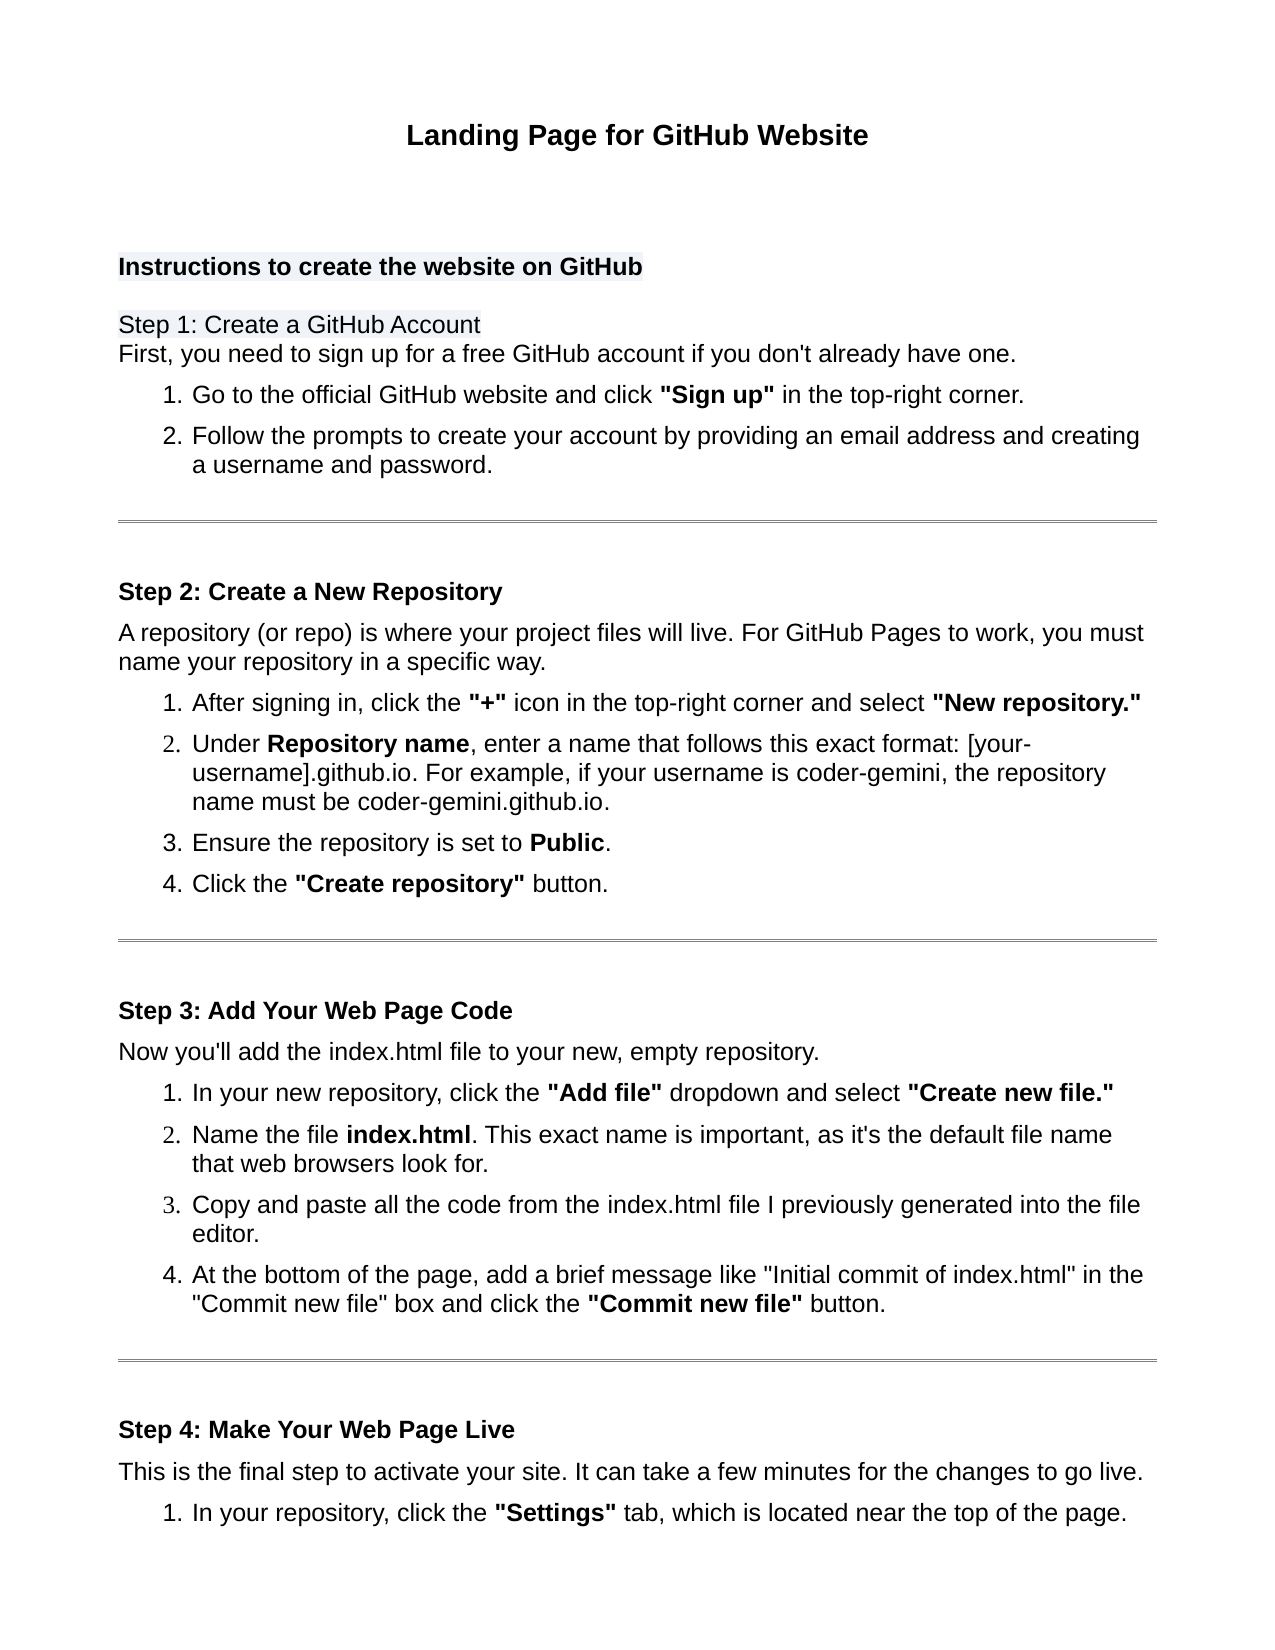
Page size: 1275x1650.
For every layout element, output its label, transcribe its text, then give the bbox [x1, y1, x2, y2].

list Go to the official GitHub website and click "Sign up" in the top-right corner. [162, 380, 1157, 408]
subtitle Step 4: Make Your Web Page Live [118, 1415, 1157, 1444]
text Now you'll add the index.html file to your new, empty repository. [118, 1037, 1157, 1066]
list Follow the prompts to create your account by providing an email address and creating a username and password. [162, 421, 1157, 478]
list Name the file index.html. This exact name is important, as it's the default file name that web browsers look for. [162, 1120, 1157, 1177]
text A repository (or repo) is where your project files will live. For GitHub Pages to work, you must name your repository in a specific way. [118, 618, 1157, 675]
text Instructions to create the website on GitHub Step 1: Create a GitHub Account [118, 252, 1157, 338]
list Copy and paste all the code from the index.html file I previously generated into the file editor. [162, 1190, 1157, 1247]
list In your repository, click the "Settings" tab, which is located near the top of the page. [162, 1498, 1157, 1527]
list Click the "Create repository" button. [162, 869, 1157, 898]
list Ensure the repository is set to Public. [162, 828, 1157, 857]
text Landing Page for GitHub Website [118, 118, 1157, 252]
text First, you need to sign up for a free GitHub account if you don't already have one. [118, 338, 1157, 367]
list Under Repository name, enter a name that follows this exact format: [your-username].github.io. For example, if your username is coder-gemini, the repository name must be coder-gemini.github.io. [162, 729, 1157, 815]
list After signing in, click the "+" icon in the top-right corner and select "New repository." [162, 688, 1157, 717]
list In your new repository, click the "Add file" dropdown and select "Create new file." [162, 1078, 1157, 1107]
text This is the final step to activate your site. It can take a few minutes for the changes to go live. [118, 1457, 1157, 1485]
subtitle Step 3: Add Your Web Page Code [118, 996, 1157, 1025]
subtitle Step 2: Create a New Repository [118, 577, 1157, 605]
list At the bottom of the page, add a brief message like "Initial commit of index.html" in the "Commit new file" box and click the "Commit new file" button. [162, 1260, 1157, 1317]
